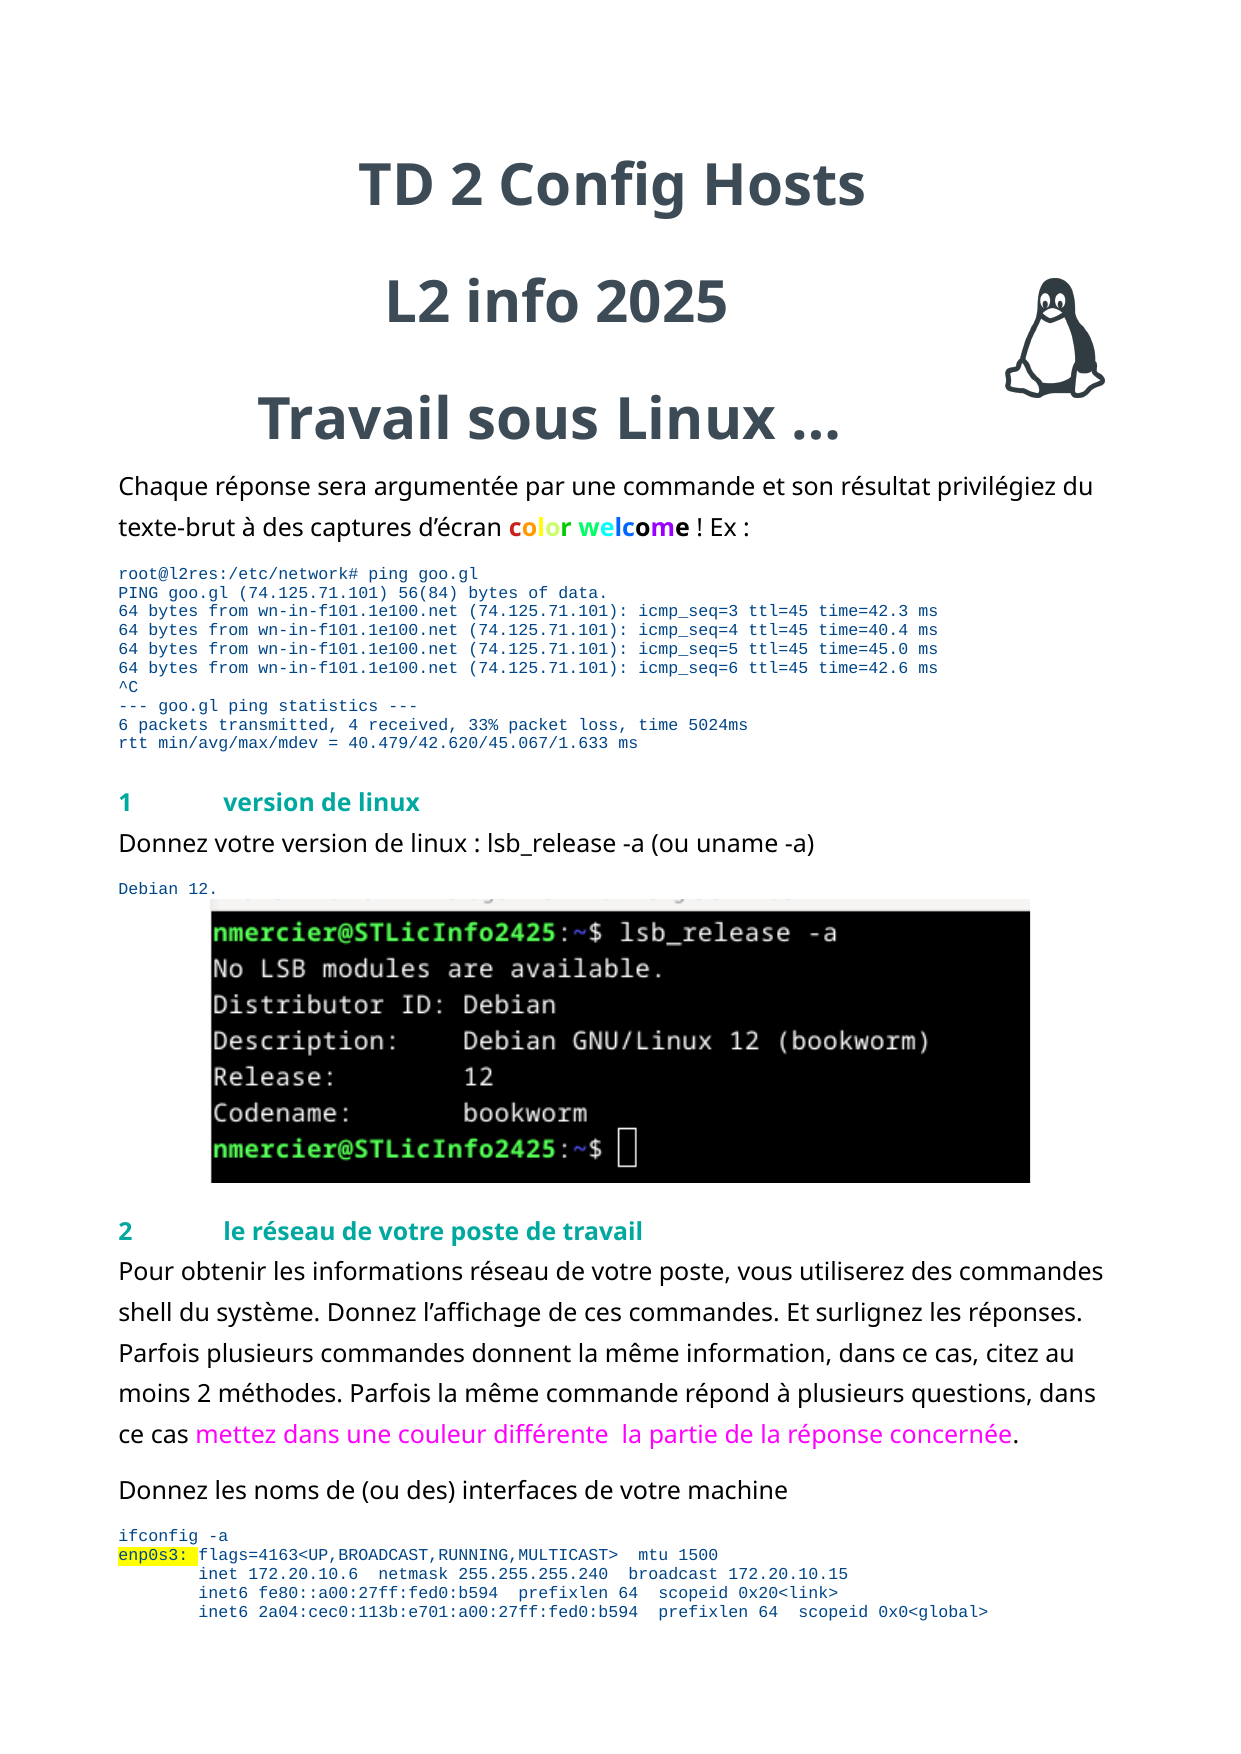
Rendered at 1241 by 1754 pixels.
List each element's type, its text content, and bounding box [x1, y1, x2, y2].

picture [995, 278, 1115, 398]
text ifconfig -a [118, 1528, 1122, 1547]
text inet 172.20.10.6 netmask 255.255.255.240 broadcast 172.20.10.15 [118, 1566, 1122, 1584]
text Travail sous Linux … [118, 377, 1122, 457]
text inet6 2a04:cec0:113b:e701:a00:27ff:fed0:b594 prefixlen 64 scopeid 0x0<global> [118, 1603, 1122, 1622]
text root@l2res:/etc/network# ping goo.gl [118, 565, 1122, 584]
text --- goo.gl ping statistics --- [118, 697, 1122, 716]
text L2 info 2025 [118, 260, 1122, 339]
text enp0s3: flags=4163<UP,BROADCAST,RUNNING,MULTICAST> mtu 1500 [118, 1547, 1122, 1566]
text 64 bytes from wn-in-f101.1e100.net (74.125.71.101): icmp_seq=4 ttl=45 time=40.4 ms [118, 622, 1122, 641]
text ^C [118, 678, 1122, 697]
subtitle version de linux [118, 785, 1122, 819]
text rtt min/avg/max/mdev = 40.479/42.620/45.067/1.633 ms [118, 735, 1122, 754]
text 64 bytes from wn-in-f101.1e100.net (74.125.71.101): icmp_seq=5 ttl=45 time=45.0 ms [118, 641, 1122, 659]
text Pour obtenir les informations réseau de votre poste, vous utiliserez des commandes shell du système. Donnez l’affichage de ces commandes. Et surlignez les réponses. Parfois plusieurs commandes donnent la même information, dans ce cas, citez au moins 2 méthodes. Parfois la même commande répond à plusieurs questions, dans ce cas mettez dans une couleur différente la partie de la réponse concernée. [118, 1254, 1122, 1451]
text Debian 12. [118, 881, 1122, 899]
text Donnez votre version de linux : lsb_release -a (ou uname -a) [118, 825, 1122, 859]
text 6 packets transmitted, 4 received, 33% packet loss, time 5024ms [118, 716, 1122, 735]
picture [210, 899, 1031, 1183]
text Donnez les noms de (ou des) interfaces de votre machine [118, 1472, 1122, 1506]
text 64 bytes from wn-in-f101.1e100.net (74.125.71.101): icmp_seq=3 ttl=45 time=42.3 ms [118, 603, 1122, 622]
text Chaque réponse sera argumentée par une commande et son résultat privilégiez du texte-brut à des captures d’écran color welcome ! Ex : [118, 469, 1122, 544]
text TD 2 Config Hosts [118, 143, 1122, 223]
text inet6 fe80::a00:27ff:fed0:b594 prefixlen 64 scopeid 0x20<link> [118, 1584, 1122, 1603]
text PING goo.gl (74.125.71.101) 56(84) bytes of data. [118, 584, 1122, 603]
subtitle le réseau de votre poste de travail [118, 1214, 1122, 1247]
text 64 bytes from wn-in-f101.1e100.net (74.125.71.101): icmp_seq=6 ttl=45 time=42.6 ms [118, 659, 1122, 678]
